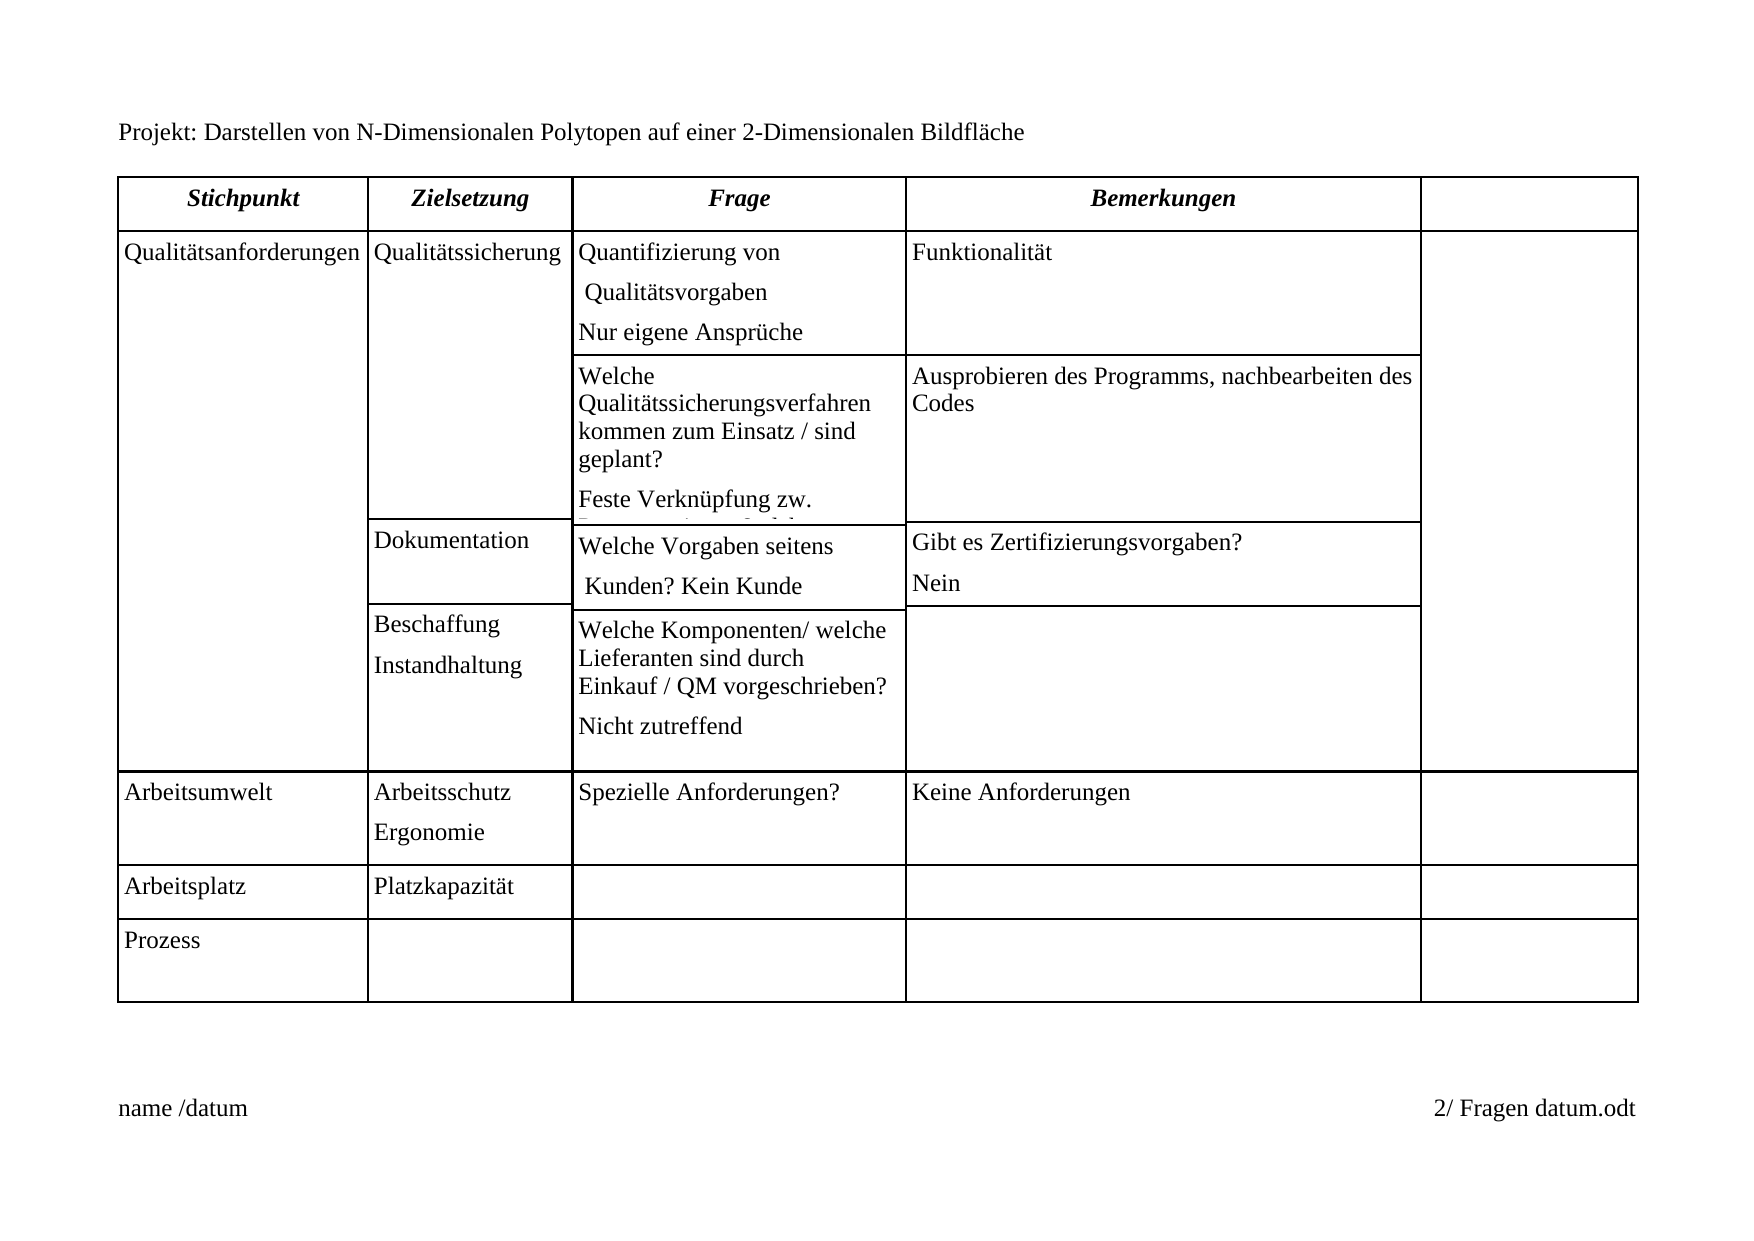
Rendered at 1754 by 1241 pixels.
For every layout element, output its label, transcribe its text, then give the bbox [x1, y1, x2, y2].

table_cell Welche Vorgaben seitens Kunden? Kein Kunde [574, 526, 905, 609]
table_cell Arbeitsschutz Ergonomie [369, 773, 571, 864]
table_cell Prozess [119, 920, 367, 1001]
table_header [1422, 178, 1637, 230]
table_cell [574, 866, 905, 918]
table_cell [574, 920, 905, 1001]
table_cell Spezielle Anforderungen? [574, 773, 905, 864]
table_header Frage [574, 178, 905, 230]
table_cell [1422, 773, 1637, 864]
table_cell [907, 920, 1420, 1001]
table_cell [907, 866, 1420, 918]
table_cell [907, 607, 1420, 770]
table_cell [1422, 920, 1637, 1001]
table_header Stichpunkt [119, 178, 367, 230]
table_cell Platzkapazität [369, 866, 571, 918]
table_cell [369, 920, 571, 1001]
table_cell Gibt es Zertifizierungsvorgaben? Nein [907, 523, 1420, 605]
table_cell Funktionalität [907, 232, 1420, 354]
table_cell [1422, 866, 1637, 918]
table_cell Welche Qualitätssicherungsverfahren kommen zum Einsatz / sind geplant? Feste Verknüpfung zw. Programmieren & debuggen [574, 356, 905, 524]
table_cell Dokumentation [369, 520, 571, 603]
table_cell Welche Komponenten/ welche Lieferanten sind durch Einkauf / QM vorgeschrieben? Nicht zutreffend [574, 611, 905, 770]
table_cell Ausprobieren des Programms, nachbearbeiten des Codes [907, 356, 1420, 521]
table_cell Keine Anforderungen [907, 773, 1420, 864]
table_header Bemerkungen [907, 178, 1420, 230]
table_cell Quantifizierung von Qualitätsvorgaben Nur eigene Ansprüche [574, 232, 905, 354]
table_cell [1422, 232, 1637, 770]
table_header Zielsetzung [369, 178, 571, 230]
table_cell Beschaffung Instandhaltung [369, 605, 571, 770]
table_cell Arbeitsumwelt [119, 773, 367, 864]
table_cell Qualitätsanforderungen [119, 232, 367, 770]
table_cell Qualitätssicherung [369, 232, 571, 518]
table_cell Arbeitsplatz [119, 866, 367, 918]
